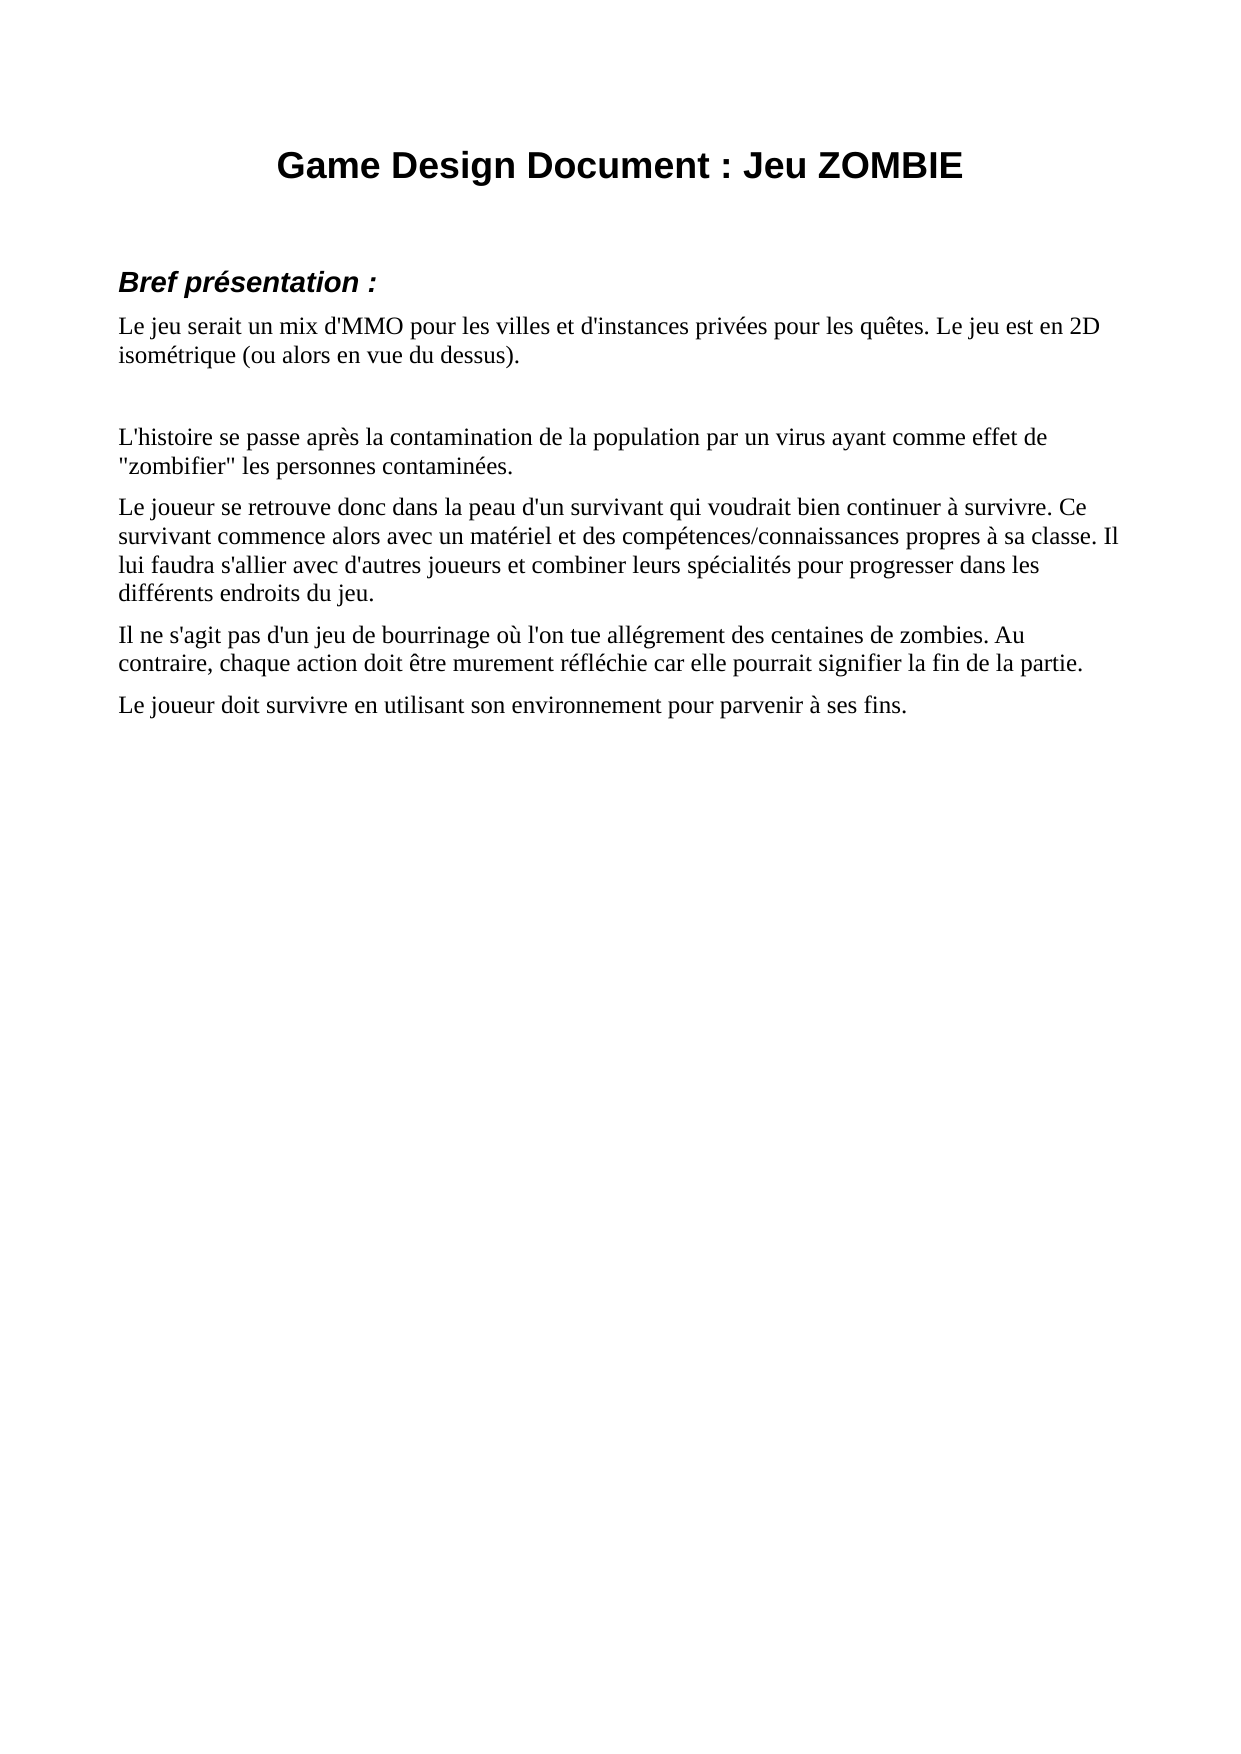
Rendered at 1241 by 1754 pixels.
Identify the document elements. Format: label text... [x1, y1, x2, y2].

text Le joueur doit survivre en utilisant son environnement pour parvenir à ses fins. [118, 690, 1122, 718]
text Le joueur se retrouve donc dans la peau d'un survivant qui voudrait bien continuer à survivre. Ce survivant commence alors avec un matériel et des compétences/connaissances propres à sa classe. Il lui faudra s'allier avec d'autres joueurs et combiner leurs spécialités pour progresser dans les différents endroits du jeu. [118, 492, 1122, 607]
text Il ne s'agit pas d'un jeu de bourrinage où l'on tue allégrement des centaines de zombies. Au contraire, chaque action doit être murement réfléchie car elle pourrait signifier la fin de la partie. [118, 620, 1122, 677]
text Le jeu serait un mix d'MMO pour les villes et d'instances privées pour les quêtes. Le jeu est en 2D isométrique (ou alors en vue du dessus). [118, 311, 1122, 368]
subtitle Bref présentation : [118, 265, 1122, 298]
text L'histoire se passe après la contamination de la population par un virus ayant comme effet de "zombifier" les personnes contaminées. [118, 422, 1122, 480]
subtitle Game Design Document : Jeu ZOMBIE [118, 143, 1122, 186]
